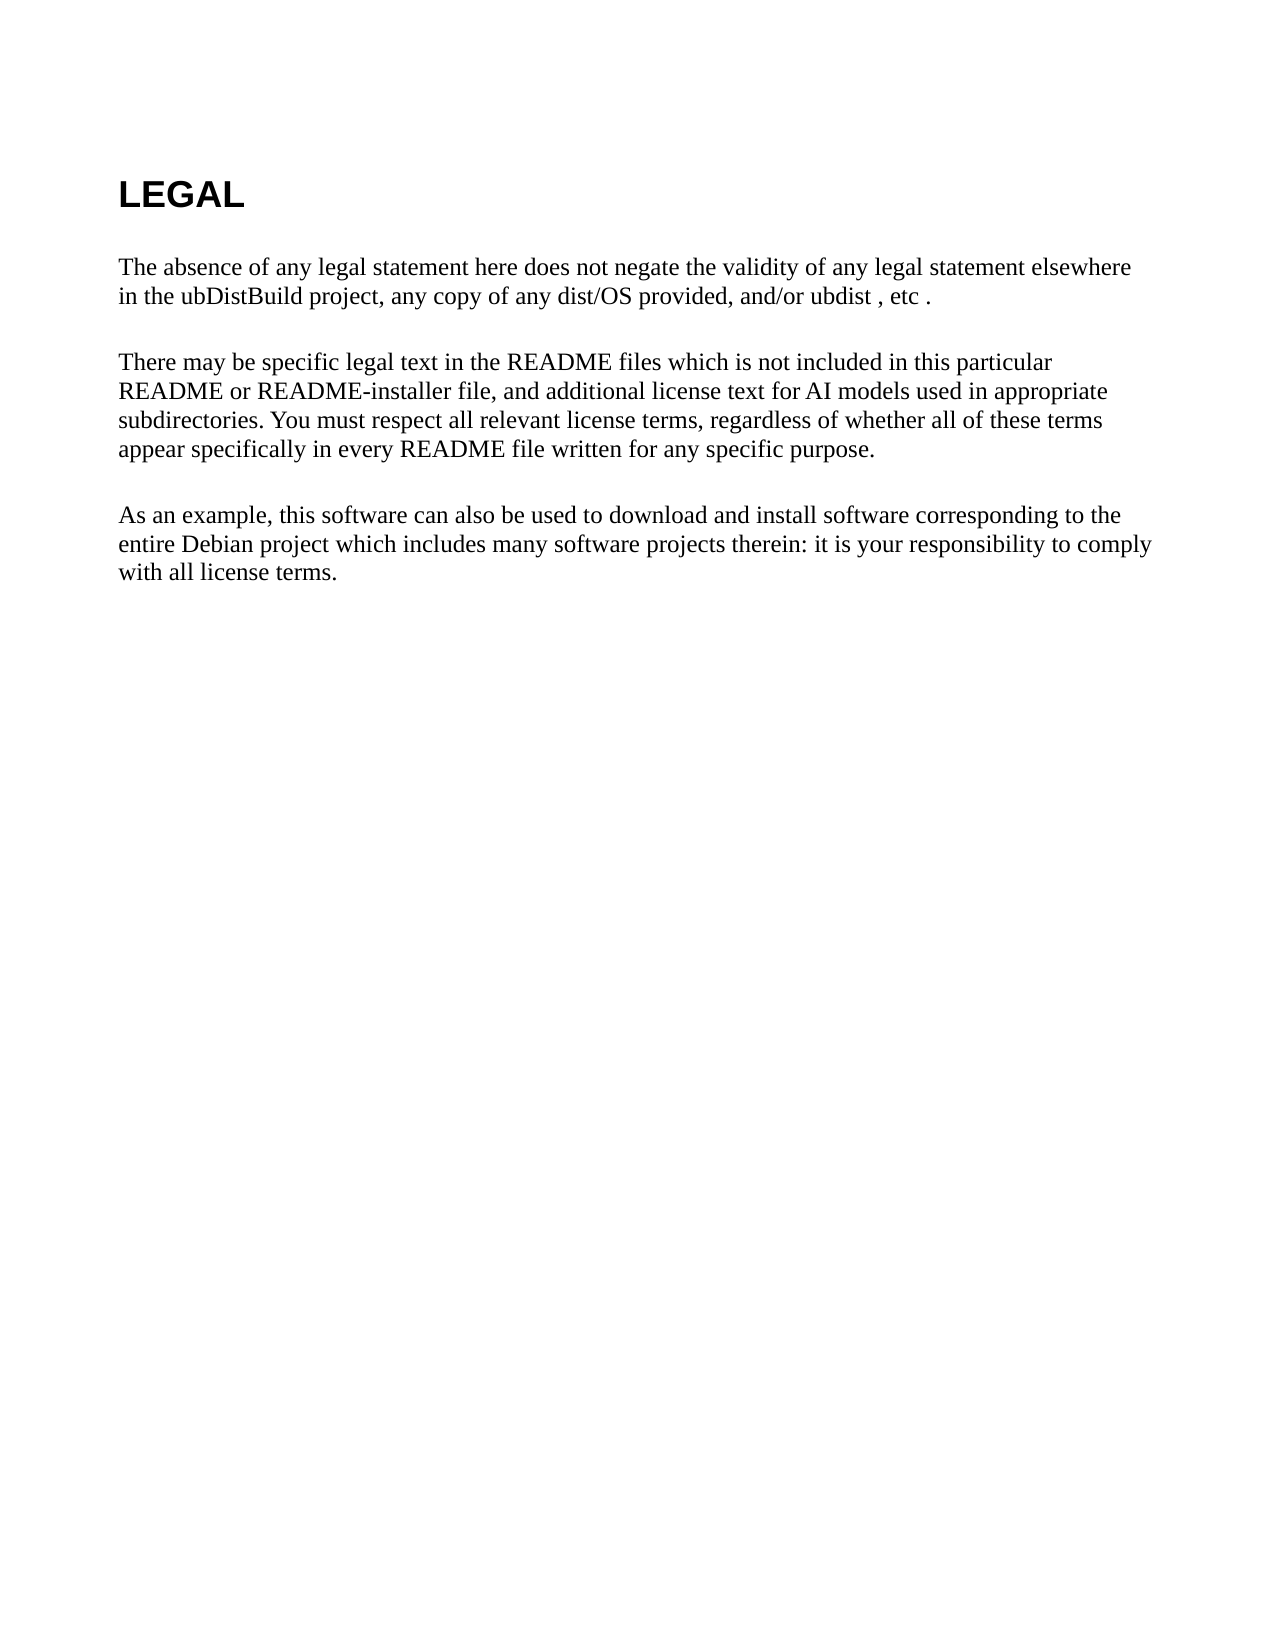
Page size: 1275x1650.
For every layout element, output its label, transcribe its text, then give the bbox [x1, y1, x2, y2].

subtitle There may be specific legal text in the README files which is not included in this particular README or README-installer file, and additional license text for AI models used in appropriate subdirectories. You must respect all relevant license terms, regardless of whether all of these terms appear specifically in every README file written for any specific purpose. [118, 347, 1157, 462]
subtitle LEGAL [118, 172, 1157, 215]
subtitle The absence of any legal statement here does not negate the validity of any legal statement elsewhere in the ubDistBuild project, any copy of any dist/OS provided, and/or ubdist , etc . [118, 252, 1157, 310]
subtitle As an example, this software can also be used to download and install software corresponding to the entire Debian project which includes many software projects therein: it is your responsibility to comply with all license terms. [118, 500, 1157, 586]
